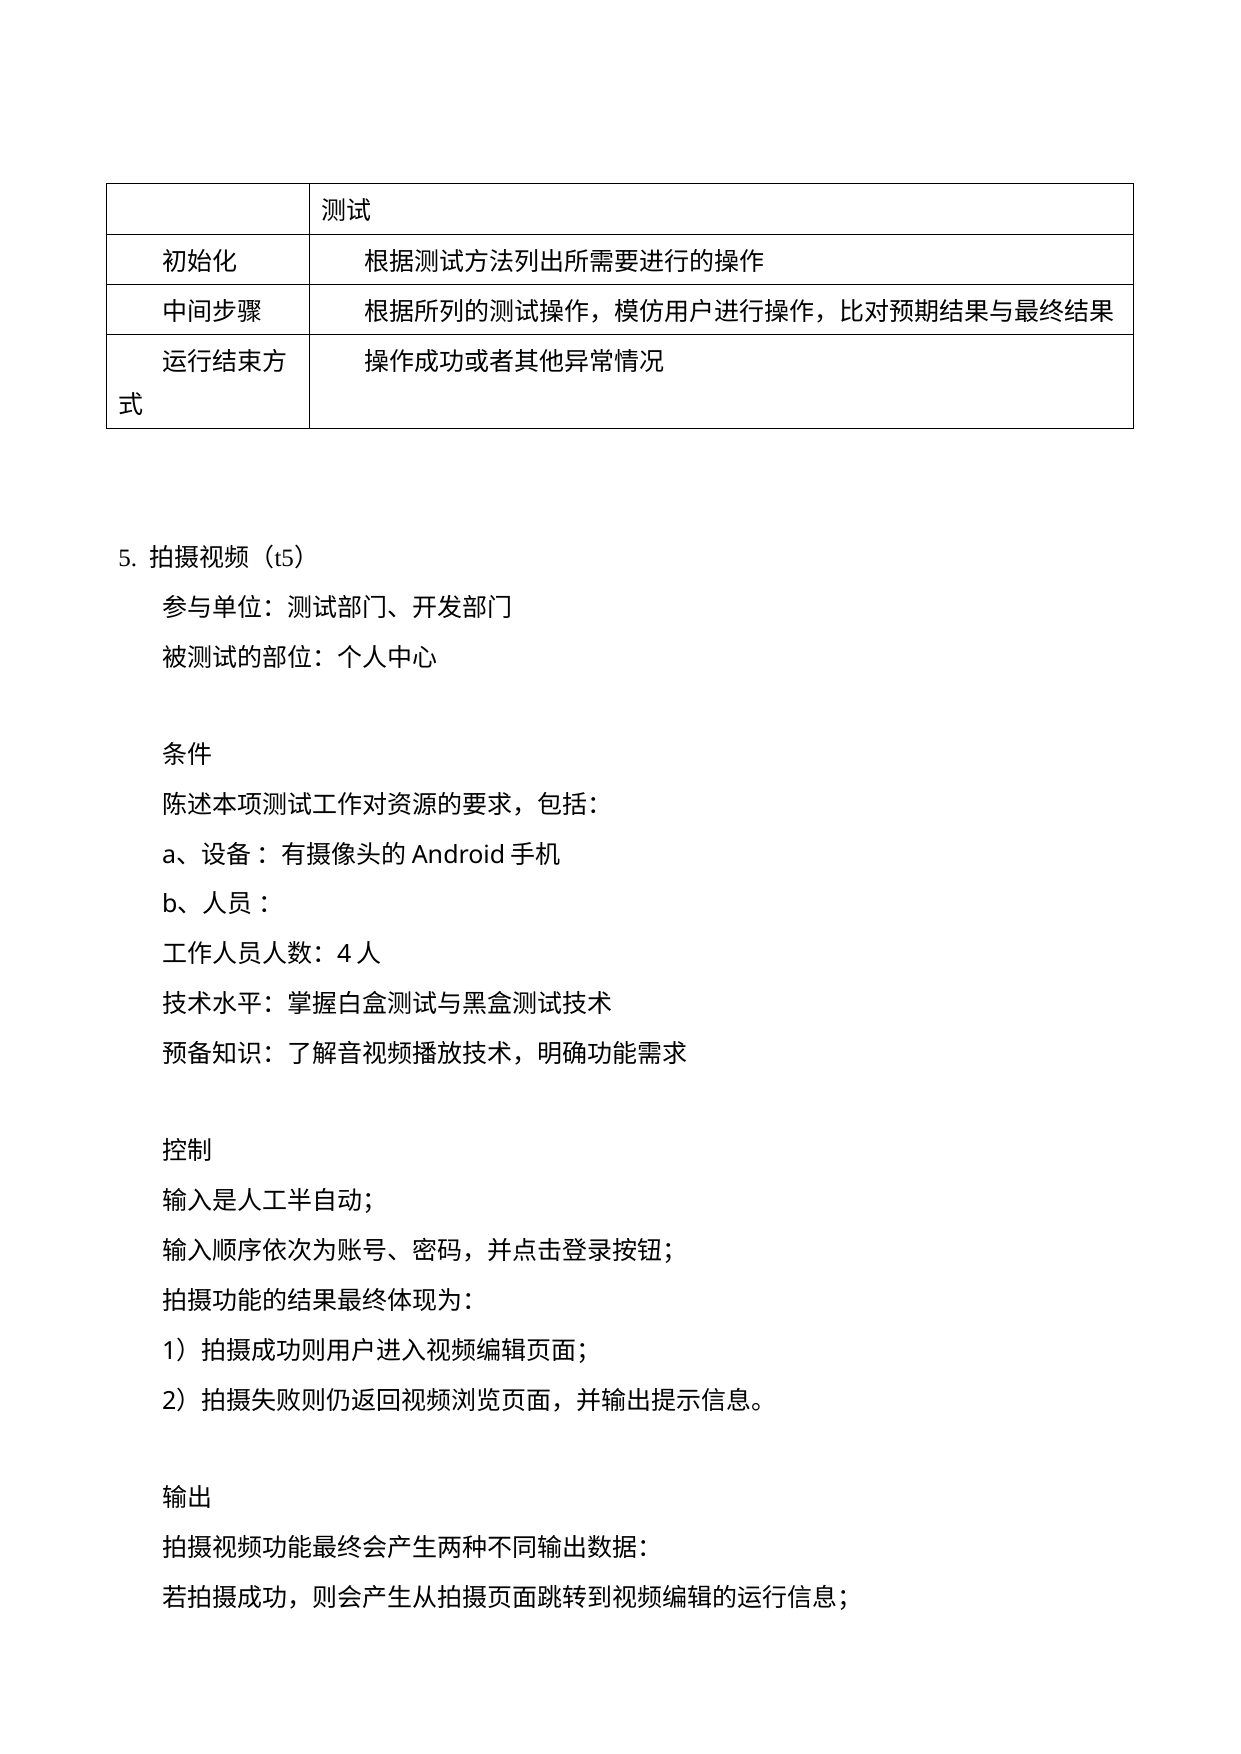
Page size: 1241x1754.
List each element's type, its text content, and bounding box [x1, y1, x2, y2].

text 技术水平：掌握白盒测试与黑盒测试技术 [118, 984, 1122, 1020]
text 拍摄功能的结果最终体现为： [118, 1281, 1122, 1317]
text 2）拍摄失败则仍返回视频浏览页面，并输出提示信息。 [118, 1380, 1122, 1417]
text 预备知识：了解音视频播放技术，明确功能需求 [118, 1034, 1122, 1070]
table_cell 根据测试方法列出所需要进行的操作 [310, 235, 1133, 284]
table_cell 操作成功或者其他异常情况 [310, 335, 1133, 428]
text 1）拍摄成功则用户进入视频编辑页面； [118, 1330, 1122, 1367]
text 输入是人工半自动； [118, 1181, 1122, 1217]
table_cell 初始化 [107, 235, 309, 284]
text 若拍摄成功，则会产生从拍摄页面跳转到视频编辑的运行信息； [118, 1577, 1122, 1613]
text 输出 [118, 1477, 1122, 1514]
text 陈述本项测试工作对资源的要求，包括： [118, 784, 1122, 820]
text 参与单位：测试部门、开发部门 [118, 587, 1122, 623]
text 被测试的部位：个人中心 [118, 637, 1122, 673]
text 控制 [118, 1131, 1122, 1167]
text a、设备 ：有摄像头的Android手机 [118, 834, 1122, 870]
text 工作人员人数：4人 [118, 934, 1122, 970]
text 条件 [118, 734, 1122, 771]
text 拍摄视频功能最终会产生两种不同输出数据： [118, 1527, 1122, 1564]
text 输入顺序依次为账号、密码，并点击登录按钮； [118, 1231, 1122, 1267]
subtitle 拍摄视频（t5） [118, 537, 1122, 573]
table_cell 运行结束方式 [107, 335, 309, 428]
table_cell 测试 [310, 184, 1133, 233]
table_cell [107, 184, 309, 233]
table_cell 中间步骤 [107, 285, 309, 334]
text b、人员 ： [118, 884, 1122, 920]
table_cell 根据所列的测试操作，模仿用户进行操作，比对预期结果与最终结果 [310, 285, 1133, 334]
